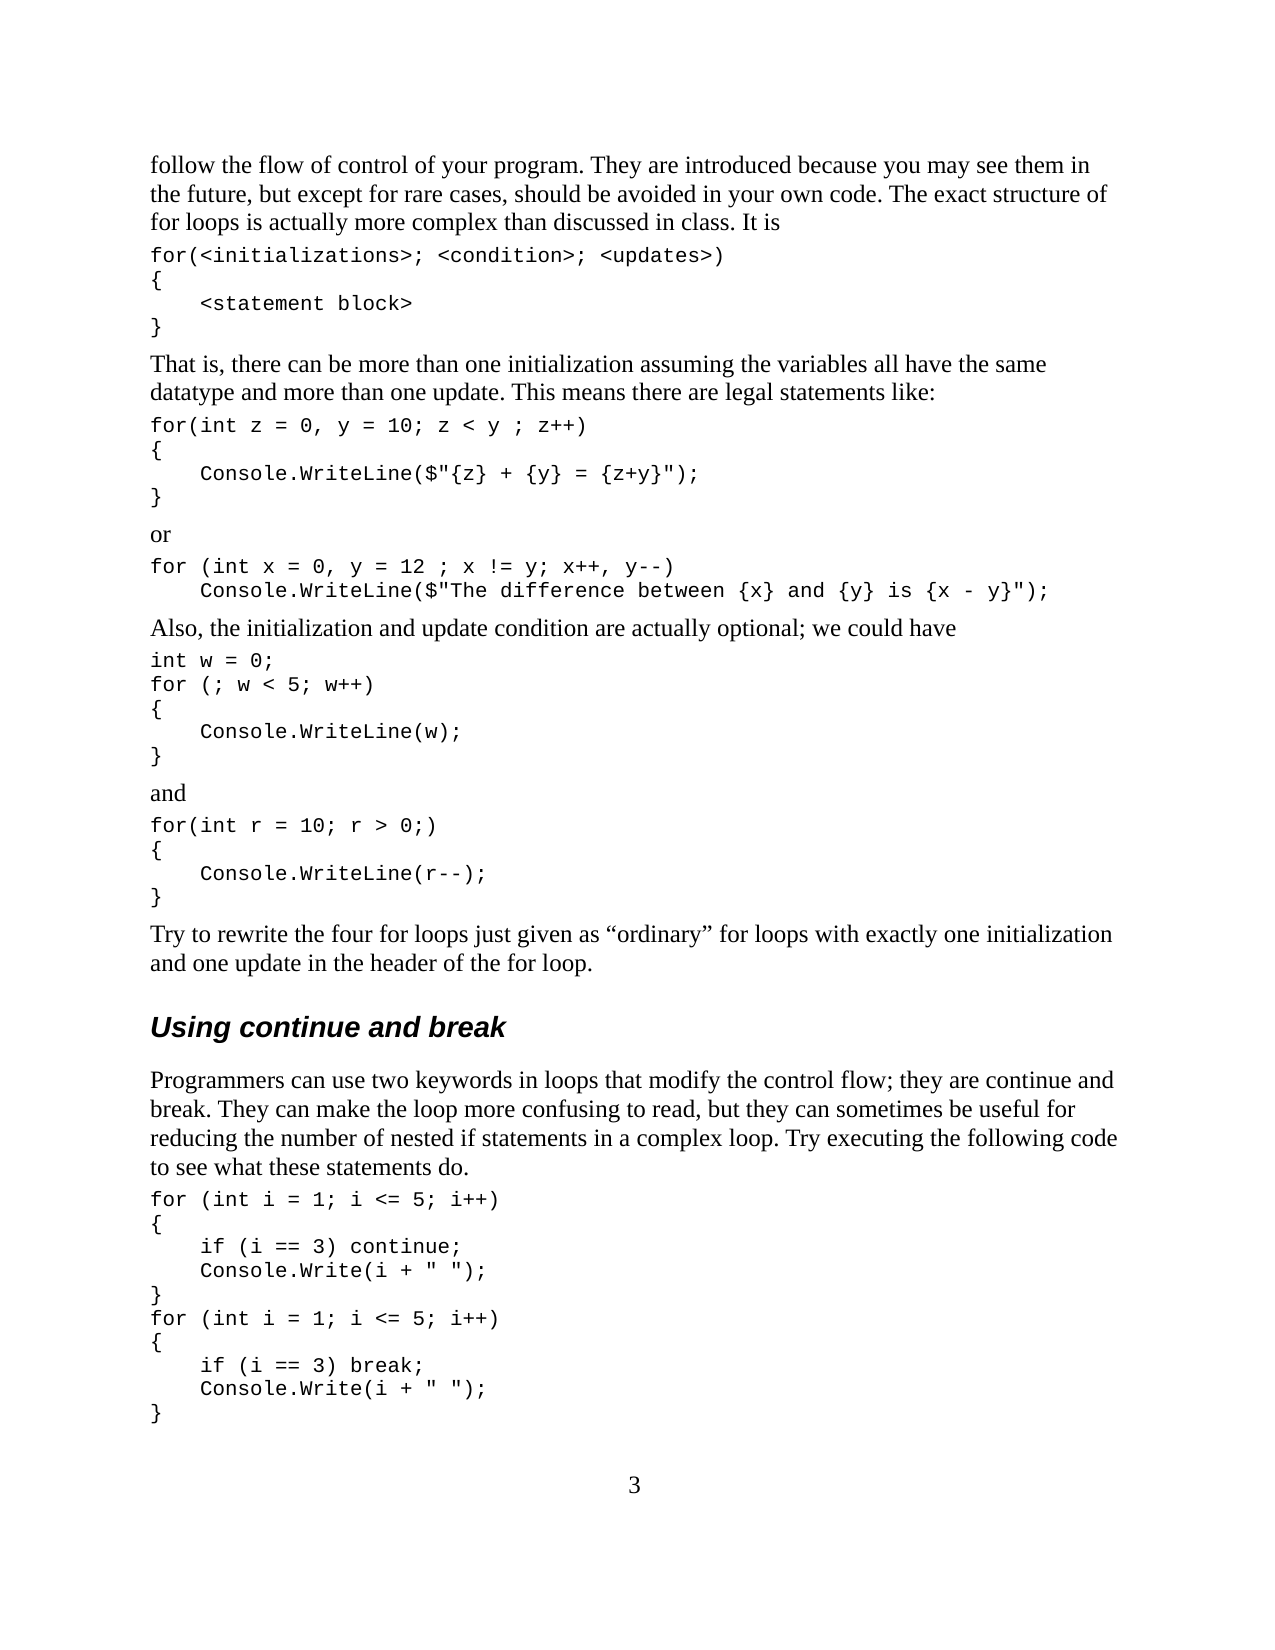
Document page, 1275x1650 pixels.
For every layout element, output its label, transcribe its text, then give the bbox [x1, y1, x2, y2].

text Console.Write(i + " "); [150, 1260, 1125, 1284]
text if (i == 3) break; [150, 1355, 1125, 1378]
text for (int x = 0, y = 12 ; x != y; x++, y--) [150, 556, 1125, 580]
text } [150, 1284, 1125, 1307]
text for(int z = 0, y = 10; z < y ; z++) [150, 415, 1125, 439]
text and [150, 778, 1125, 806]
text } [150, 745, 1125, 769]
text for(<initializations>; <condition>; <updates>) [150, 245, 1125, 269]
text if (i == 3) continue; [150, 1237, 1125, 1260]
text int w = 0; [150, 650, 1125, 674]
text Console.WriteLine(r--); [150, 863, 1125, 886]
text <statement block> [150, 292, 1125, 316]
text Console.WriteLine(w); [150, 721, 1125, 745]
text { [150, 269, 1125, 292]
text for (int i = 1; i <= 5; i++) [150, 1307, 1125, 1331]
text follow the flow of control of your program. They are introduced because you may see them in the future, but except for rare cases, should be avoided in your own code. The exact structure of for loops is actually more complex than discussed in class. It is [150, 150, 1125, 236]
text { [150, 839, 1125, 863]
text } [150, 316, 1125, 340]
text } [150, 886, 1125, 910]
subtitle Using continue and break [150, 1010, 1125, 1044]
text Try to rewrite the four for loops just given as “ordinary” for loops with exactly one initialization and one update in the header of the for loop. [150, 919, 1125, 976]
text { [150, 1213, 1125, 1237]
text for(int r = 10; r > 0;) [150, 815, 1125, 839]
text That is, there can be more than one initialization assuming the variables all have the same datatype and more than one update. This means there are legal statements like: [150, 349, 1125, 406]
text for (; w < 5; w++) [150, 674, 1125, 698]
text or [150, 519, 1125, 547]
text Console.WriteLine($"The difference between {x} and {y} is {x - y}"); [150, 580, 1125, 604]
text { [150, 698, 1125, 721]
text Console.WriteLine($"{z} + {y} = {z+y}"); [150, 462, 1125, 486]
text Programmers can use two keywords in loops that modify the control flow; they are continue and break. They can make the loop more confusing to read, but they can sometimes be useful for reducing the number of nested if statements in a complex loop. Try executing the following code to see what these statements do. [150, 1065, 1125, 1180]
text { [150, 439, 1125, 462]
text } [150, 486, 1125, 510]
text for (int i = 1; i <= 5; i++) [150, 1189, 1125, 1213]
text } [150, 1402, 1125, 1426]
text Also, the initialization and update condition are actually optional; we could have [150, 613, 1125, 641]
text Console.Write(i + " "); [150, 1378, 1125, 1402]
text { [150, 1331, 1125, 1355]
